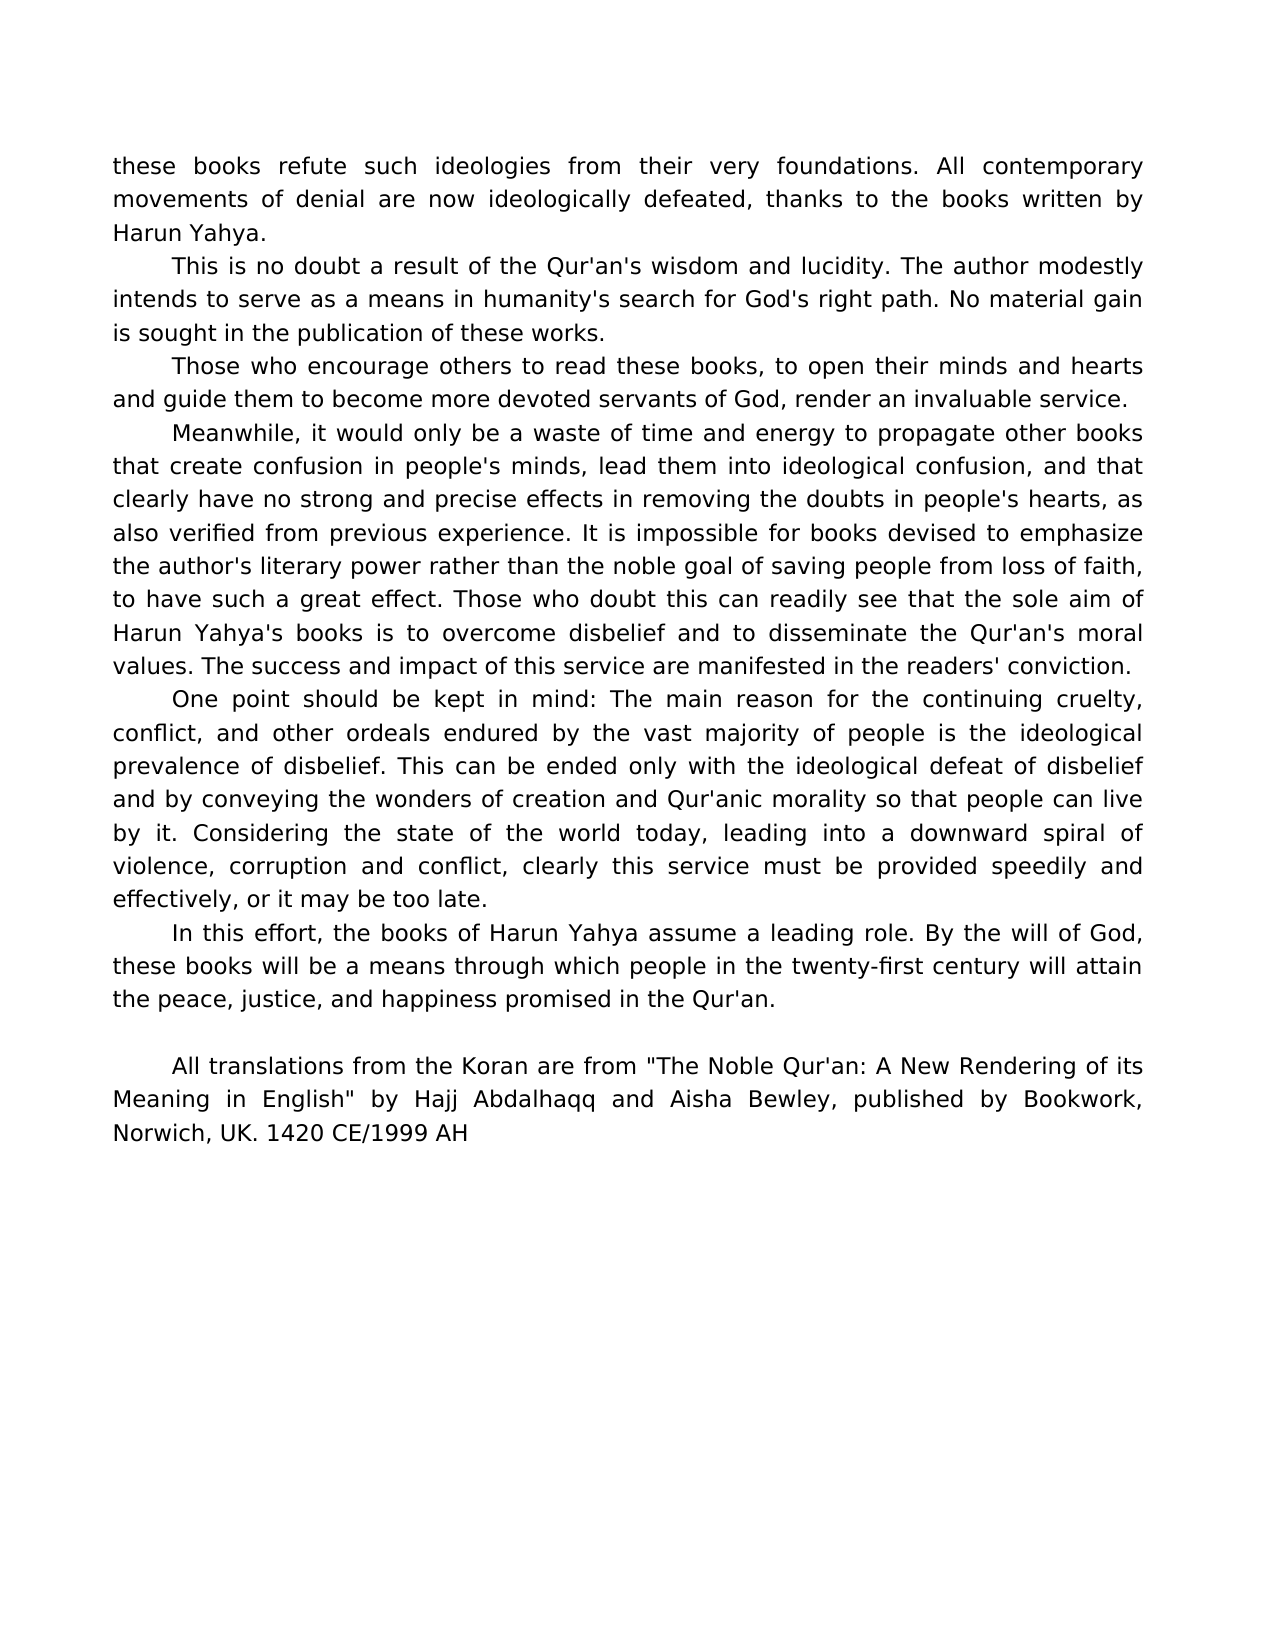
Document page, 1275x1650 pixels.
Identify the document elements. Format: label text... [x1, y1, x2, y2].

text In this effort, the books of Harun Yahya assume a leading role. By the will of God, these books will be a means through which people in the twenty-first century will attain the peace, justice, and happiness promised in the Qur'an. [112, 914, 1145, 1014]
text One point should be kept in mind: The main reason for the continuing cruelty, conflict, and other ordeals endured by the vast majority of people is the ideological prevalence of disbelief. This can be ended only with the ideological defeat of disbelief and by conveying the wonders of creation and Qur'anic morality so that people can live by it. Considering the state of the world today, leading into a downward spiral of violence, corruption and conflict, clearly this service must be provided speedily and effectively, or it may be too late. [112, 681, 1145, 914]
text This is no doubt a result of the Qur'an's wisdom and lucidity. The author modestly intends to serve as a means in humanity's search for God's right path. No material gain is sought in the publication of these works. [112, 248, 1145, 348]
text Meanwhile, it would only be a waste of time and energy to propagate other books that create confusion in people's minds, lead them into ideological confusion, and that clearly have no strong and precise effects in removing the doubts in people's hearts, as also verified from previous experience. It is impossible for books devised to emphasize the author's literary power rather than the noble goal of saving people from loss of faith, to have such a great effect. Those who doubt this can readily see that the sole aim of Harun Yahya's books is to overcome disbelief and to disseminate the Qur'an's moral values. The success and impact of this service are manifested in the readers' conviction. [112, 414, 1145, 681]
text these books refute such ideologies from their very foundations. All contemporary movements of denial are now ideologically defeated, thanks to the books written by Harun Yahya. [112, 148, 1145, 248]
text Those who encourage others to read these books, to open their minds and hearts and guide them to become more devoted servants of God, render an invaluable service. [112, 348, 1145, 414]
text All translations from the Koran are from "The Noble Qur'an: A New Rendering of its Meaning in English" by Hajj Abdalhaqq and Aisha Bewley, published by Bookwork, Norwich, UK. 1420 CE/1999 AH [112, 1048, 1145, 1148]
